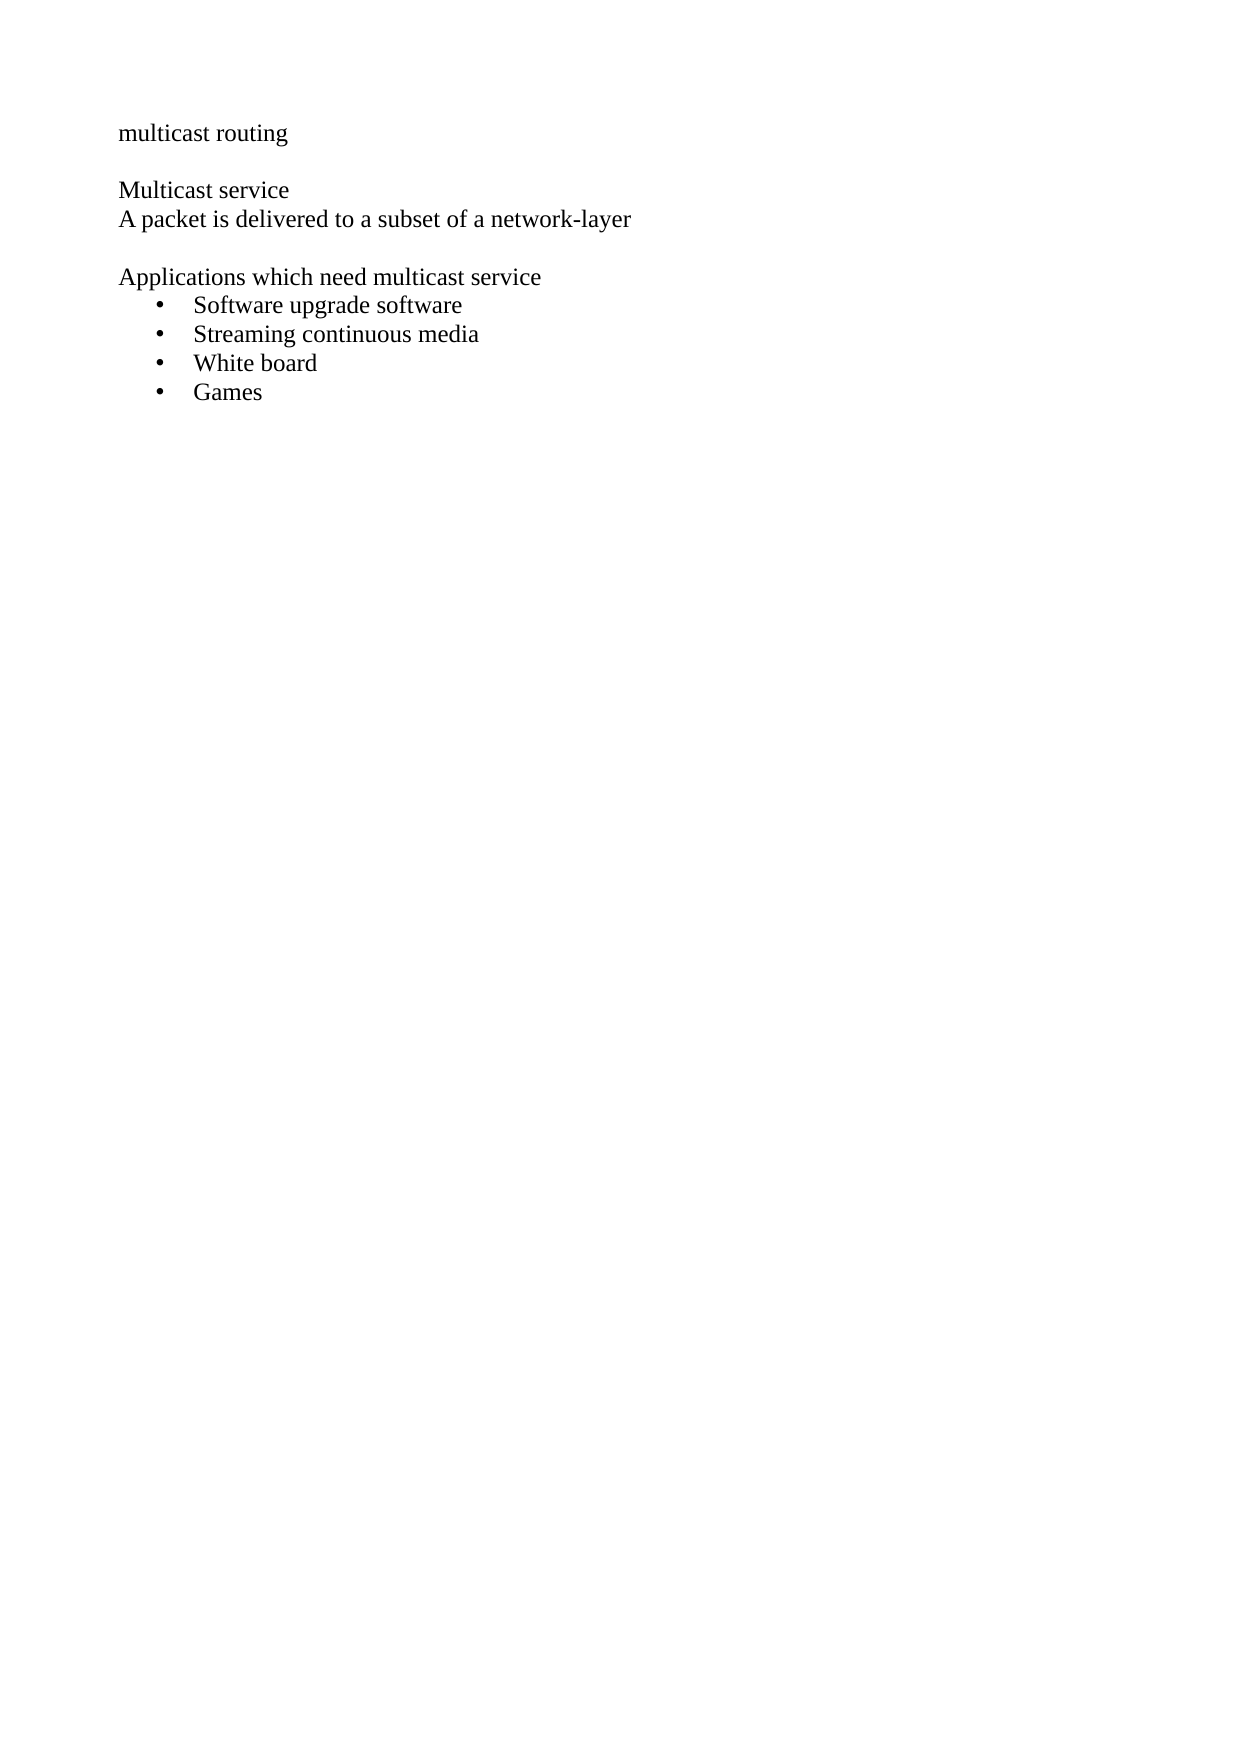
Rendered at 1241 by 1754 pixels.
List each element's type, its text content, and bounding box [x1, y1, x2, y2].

list Games [156, 377, 1122, 406]
text Multicast service [118, 176, 1122, 204]
text Applications which need multicast service [118, 262, 1122, 291]
list White board [156, 348, 1122, 377]
list Streaming continuous media [156, 319, 1122, 348]
text A packet is delivered to a subset of a network-layer [118, 204, 1122, 233]
list Software upgrade software [156, 291, 1122, 319]
text multicast routing [118, 118, 1122, 147]
